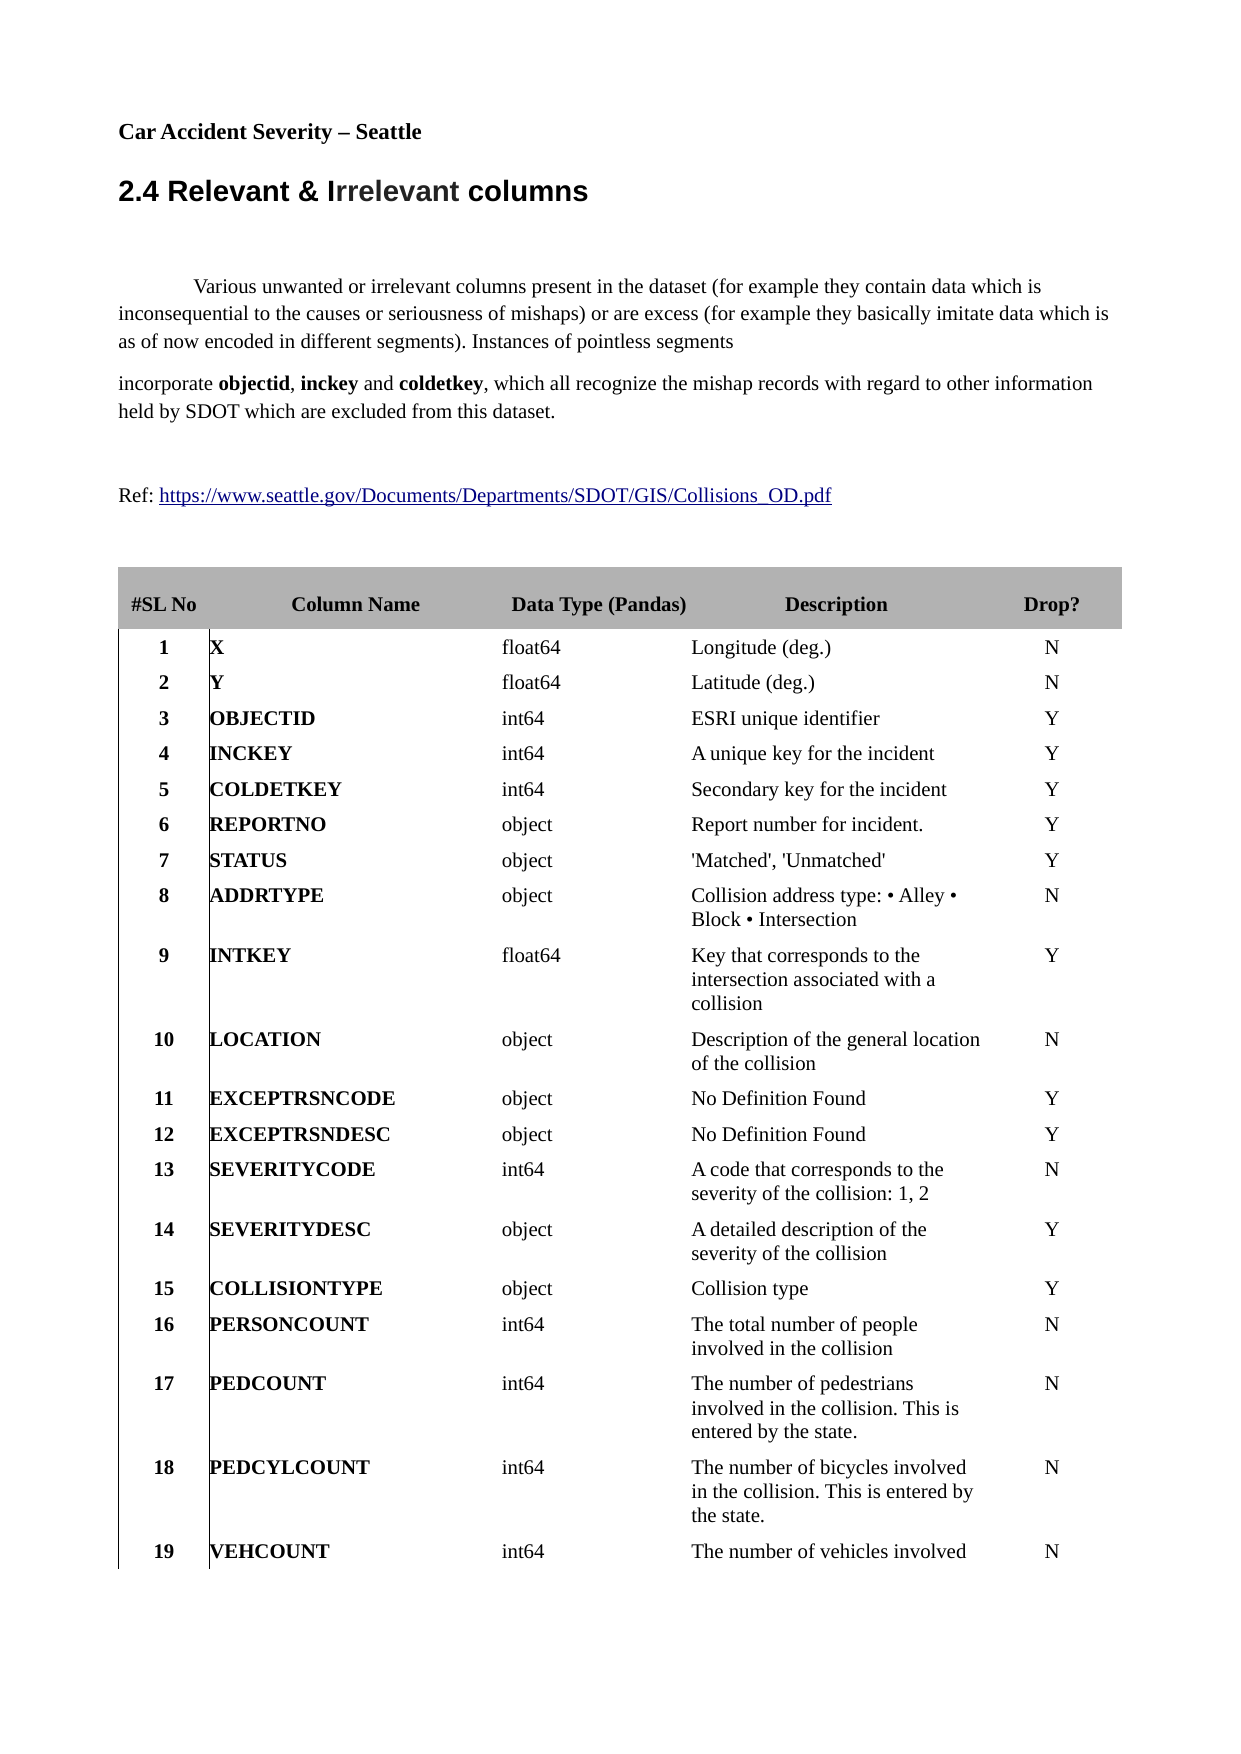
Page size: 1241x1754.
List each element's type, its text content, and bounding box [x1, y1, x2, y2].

table_cell EXCEPTRSNDESC [210, 1146, 502, 1151]
table_cell Longitude (deg.) [691, 629, 981, 634]
table_cell Y [210, 664, 502, 670]
table_cell EXCEPTRSNCODE [210, 1080, 502, 1086]
table_cell A unique key for the incident [691, 735, 981, 741]
table_cell Collision type [691, 1271, 981, 1306]
table_cell The number of pedestrians involved in the collision. This is entered by the state. [691, 1366, 981, 1449]
table_cell 8 [119, 878, 209, 937]
table_header Drop? [981, 567, 1122, 629]
table_cell SEVERITYCODE [210, 1151, 502, 1157]
table_cell A unique key for the incident [691, 765, 981, 771]
table_cell 11 [119, 1080, 209, 1116]
table_cell The number of vehicles involved [691, 1533, 981, 1568]
table_cell PEDCOUNT [210, 1395, 502, 1449]
table_cell object [502, 1110, 691, 1116]
table_cell float64 [502, 659, 691, 664]
table_cell N [981, 1151, 1122, 1211]
table_cell A detailed description of the severity of the collision [691, 1211, 981, 1271]
table_cell STATUS [210, 842, 502, 848]
table_cell Description of the general location of the collision [691, 1021, 981, 1026]
table_cell 2 [119, 664, 209, 700]
table_cell OBJECTID [210, 700, 502, 706]
table_cell float64 [502, 967, 691, 1021]
table_cell ADDRTYPE [210, 907, 502, 937]
table_cell VEHCOUNT [210, 1563, 502, 1568]
table_cell ESRI unique identifier [691, 730, 981, 735]
table_cell LOCATION [210, 1051, 502, 1080]
table_cell int64 [502, 1306, 691, 1366]
table_cell A code that corresponds to the severity of the collision: 1, 2 [691, 1151, 981, 1211]
table_cell N [981, 1533, 1122, 1568]
table_cell 6 [119, 806, 209, 842]
table_cell int64 [502, 1449, 691, 1533]
table_cell Description of the general location of the collision [691, 1074, 981, 1080]
table_cell Report number for incident. [691, 806, 981, 812]
table_cell STATUS [210, 872, 502, 877]
table_cell 19 [119, 1533, 209, 1568]
table_cell int64 [502, 1151, 691, 1157]
table_cell Collision address type: • Alley • Block • Intersection [691, 878, 981, 883]
table_cell object [502, 842, 691, 848]
table_cell Y [981, 1080, 1122, 1116]
table_cell object [502, 1271, 691, 1306]
table_cell Y [981, 1116, 1122, 1151]
table_cell PEDCYLCOUNT [210, 1479, 502, 1533]
table_cell 15 [119, 1271, 209, 1306]
table_cell N [981, 664, 1122, 700]
table_cell 7 [119, 842, 209, 877]
table_cell N [981, 1306, 1122, 1366]
table_cell COLDETKEY [210, 771, 502, 777]
table_cell int64 [502, 700, 691, 706]
table_cell 1 [119, 629, 209, 664]
table_header Column Name [209, 567, 502, 629]
table_cell int64 [502, 1366, 691, 1449]
table_cell 5 [119, 771, 209, 806]
table_cell object [502, 1116, 691, 1122]
table_cell 'Matched', 'Unmatched' [691, 872, 981, 877]
table_cell object [502, 872, 691, 877]
table_cell float64 [502, 664, 691, 670]
table_cell int64 [502, 730, 691, 735]
table_cell Y [981, 1271, 1122, 1306]
table_cell 13 [119, 1151, 209, 1211]
table_cell 9 [119, 937, 209, 1021]
text Various unwanted or irrelevant columns present in the dataset (for example they contain data which is inconsequential to the causes or seriousness of mishaps) or are excess (for example they basically imitate data which is as of now encoded in different segments). Instances of pointless segments [118, 273, 1122, 353]
table_cell The total number of people involved in the collision [691, 1306, 981, 1366]
table_cell Y [981, 806, 1122, 812]
table_cell N [981, 1021, 1122, 1080]
table_cell ESRI unique identifier [691, 700, 981, 706]
table_cell 17 [119, 1366, 209, 1449]
table_cell SEVERITYDESC [210, 1211, 502, 1217]
table_cell EXCEPTRSNDESC [210, 1116, 502, 1122]
table_cell COLDETKEY [210, 801, 502, 806]
table_header Description [691, 567, 981, 629]
table_cell ADDRTYPE [210, 878, 502, 883]
table_cell Report number for incident. [691, 836, 981, 842]
table_cell Collision address type: • Alley • Block • Intersection [691, 931, 981, 937]
table_header Data Type (Pandas) [502, 567, 691, 629]
table_cell PERSONCOUNT [210, 1336, 502, 1366]
table_cell OBJECTID [210, 730, 502, 735]
table_cell N [981, 878, 1122, 937]
table_cell 4 [119, 735, 209, 771]
table_cell PEDCOUNT [210, 1366, 502, 1371]
table_cell Y [981, 735, 1122, 771]
table_cell object [502, 806, 691, 812]
table_cell int64 [502, 771, 691, 777]
table_cell Latitude (deg.) [691, 694, 981, 700]
table_cell Y [981, 842, 1122, 877]
table_cell int64 [502, 735, 691, 741]
table_cell object [502, 1146, 691, 1151]
table_cell REPORTNO [210, 806, 502, 812]
table_cell Y [981, 700, 1122, 735]
table_header #SL No [118, 567, 209, 629]
table_cell X [210, 659, 502, 664]
table_cell object [502, 1051, 691, 1080]
table_cell int64 [502, 765, 691, 771]
table_cell No Definition Found [691, 1080, 981, 1116]
text incorporate objectid, inckey and coldetkey, which all recognize the mishap records with regard to other information held by SDOT which are excluded from this dataset. [118, 371, 1122, 423]
table_cell SEVERITYCODE [210, 1181, 502, 1211]
table_cell INTKEY [210, 967, 502, 1021]
table_cell INCKEY [210, 765, 502, 771]
table_cell N [981, 1449, 1122, 1533]
table_cell PEDCYLCOUNT [210, 1449, 502, 1455]
table_cell INTKEY [210, 937, 502, 943]
table_cell LOCATION [210, 1021, 502, 1026]
table_cell 14 [119, 1211, 209, 1271]
table_cell Longitude (deg.) [691, 659, 981, 664]
table_cell 3 [119, 700, 209, 735]
table_cell VEHCOUNT [210, 1533, 502, 1539]
table_cell object [502, 836, 691, 842]
table_cell N [981, 629, 1122, 664]
table_cell Y [981, 836, 1122, 842]
table_cell SEVERITYDESC [210, 1241, 502, 1271]
table_cell float64 [502, 629, 691, 634]
table_cell 18 [119, 1449, 209, 1533]
table_cell object [502, 1211, 691, 1217]
table_cell int64 [502, 1181, 691, 1211]
table_cell Secondary key for the incident [691, 801, 981, 806]
table_cell int64 [502, 801, 691, 806]
table_cell The number of bicycles involved in the collision. This is entered by the state. [691, 1449, 981, 1533]
text Ref: https://www.seattle.gov/Documents/Departments/SDOT/GIS/Collisions_OD.pdf [118, 483, 1122, 507]
table_cell Y [981, 771, 1122, 806]
table_cell 12 [119, 1116, 209, 1151]
table_cell float64 [502, 937, 691, 943]
table_cell Y [981, 937, 1122, 1021]
table_cell 16 [119, 1306, 209, 1366]
table_cell Y [210, 694, 502, 700]
table_cell 10 [119, 1021, 209, 1080]
table_cell Secondary key for the incident [691, 771, 981, 777]
table_cell float64 [502, 694, 691, 700]
table_cell N [981, 1366, 1122, 1449]
table_cell object [502, 1080, 691, 1086]
table_cell REPORTNO [210, 836, 502, 842]
table_cell object [502, 1241, 691, 1271]
table_cell Y [981, 1211, 1122, 1271]
table_cell Key that corresponds to the intersection associated with a collision [691, 937, 981, 943]
table_cell No Definition Found [691, 1116, 981, 1151]
table_cell Latitude (deg.) [691, 664, 981, 670]
table_cell 'Matched', 'Unmatched' [691, 842, 981, 848]
table_cell EXCEPTRSNCODE [210, 1110, 502, 1116]
table_cell COLLISIONTYPE [210, 1271, 502, 1276]
table_cell INCKEY [210, 735, 502, 741]
table_cell object [502, 1021, 691, 1026]
table_cell object [502, 878, 691, 883]
table_cell COLLISIONTYPE [210, 1300, 502, 1306]
table_cell object [502, 907, 691, 937]
table_cell Key that corresponds to the intersection associated with a collision [691, 1015, 981, 1021]
table_cell X [210, 629, 502, 634]
table_cell PERSONCOUNT [210, 1306, 502, 1312]
subtitle 2.4 Relevant & Irrelevant columns [118, 174, 1122, 208]
table_cell int64 [502, 1533, 691, 1568]
